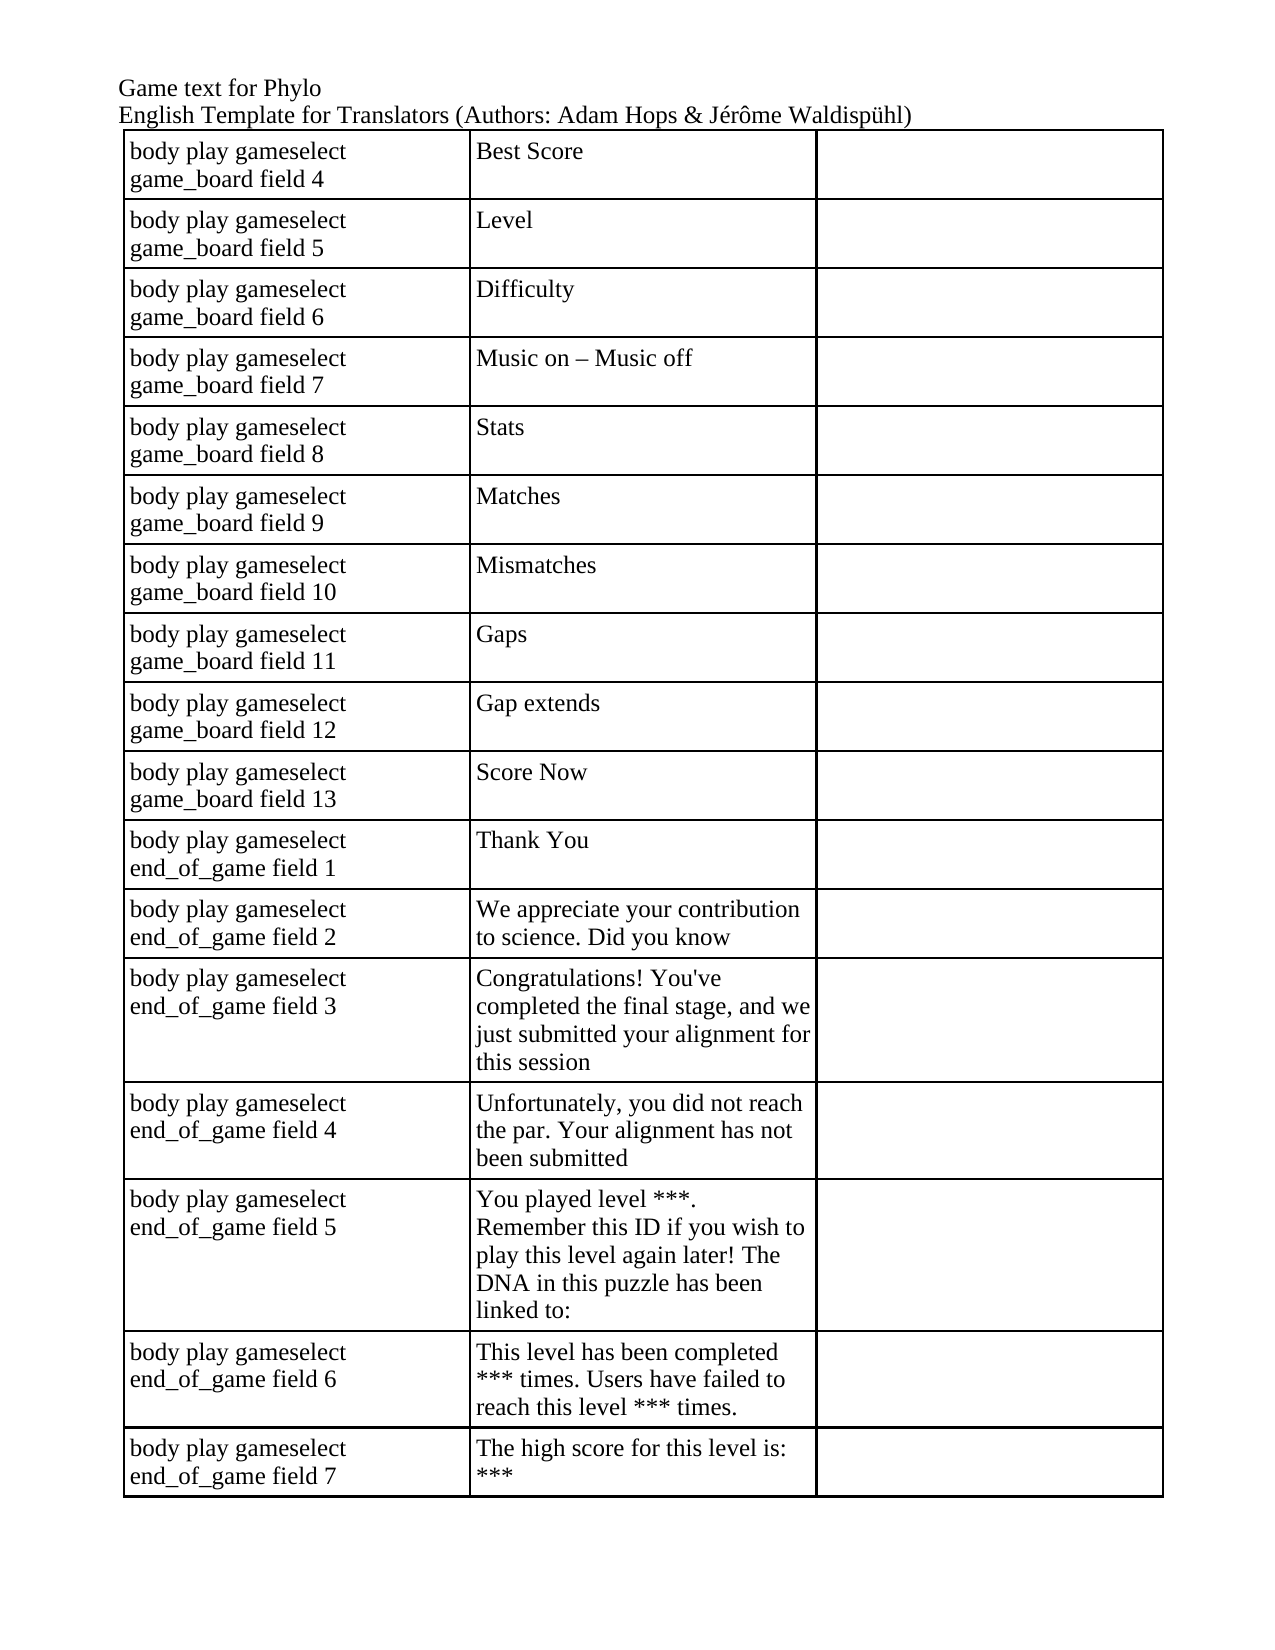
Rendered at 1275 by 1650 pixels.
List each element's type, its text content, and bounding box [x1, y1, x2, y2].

table_cell This level has been completed *** times. Users have failed to reach this level *** times. [471, 1332, 815, 1426]
table_cell Gap extends [471, 683, 815, 750]
table_cell body play gameselect end_of_game field 3 [125, 959, 469, 1081]
table_cell body play gameselect game_board field 6 [125, 269, 469, 336]
table_cell Level [471, 200, 815, 267]
table_cell [818, 959, 1162, 1081]
table_cell body play gameselect game_board field 12 [125, 683, 469, 750]
table_cell [818, 683, 1162, 750]
table_cell [818, 338, 1162, 405]
table_cell body play gameselect end_of_game field 7 [125, 1429, 469, 1495]
table_cell body play gameselect game_board field 13 [125, 752, 469, 819]
table_cell [818, 131, 1162, 198]
table_cell [818, 1429, 1162, 1495]
table_cell Score Now [471, 752, 815, 819]
table_cell [818, 614, 1162, 681]
table_cell Congratulations! You've completed the final stage, and we just submitted your alignment for this session [471, 959, 815, 1081]
table_cell [818, 1180, 1162, 1330]
table_cell Stats [471, 407, 815, 474]
table_cell body play gameselect game_board field 9 [125, 476, 469, 543]
table_cell [818, 407, 1162, 474]
table_cell We appreciate your contribution to science. Did you know [471, 890, 815, 957]
table_cell [818, 476, 1162, 543]
table_cell Best Score [471, 131, 815, 198]
table_cell [818, 200, 1162, 267]
table_cell Mismatches [471, 545, 815, 612]
table_cell body play gameselect game_board field 5 [125, 200, 469, 267]
table_cell Unfortunately, you did not reach the par. Your alignment has not been submitted [471, 1083, 815, 1178]
table_cell body play gameselect end_of_game field 2 [125, 890, 469, 957]
table_cell [818, 1332, 1162, 1426]
table_cell body play gameselect end_of_game field 6 [125, 1332, 469, 1426]
table_cell [818, 545, 1162, 612]
table_cell The high score for this level is: *** [471, 1429, 815, 1495]
table_cell [818, 821, 1162, 888]
table_cell body play gameselect end_of_game field 4 [125, 1083, 469, 1178]
table_cell Difficulty [471, 269, 815, 336]
table_cell [818, 269, 1162, 336]
table_cell body play gameselect end_of_game field 1 [125, 821, 469, 888]
table_cell [818, 890, 1162, 957]
table_cell body play gameselect game_board field 4 [125, 131, 469, 198]
table_cell [818, 752, 1162, 819]
table_cell body play gameselect game_board field 7 [125, 338, 469, 405]
table_cell body play gameselect game_board field 8 [125, 407, 469, 474]
table_cell [818, 1083, 1162, 1178]
table_cell You played level ***. Remember this ID if you wish to play this level again later! The DNA in this puzzle has been linked to: [471, 1180, 815, 1330]
table_cell Matches [471, 476, 815, 543]
table_cell body play gameselect end_of_game field 5 [125, 1180, 469, 1330]
table_cell body play gameselect game_board field 10 [125, 545, 469, 612]
table_cell Thank You [471, 821, 815, 888]
table_cell Music on – Music off [471, 338, 815, 405]
table_cell Gaps [471, 614, 815, 681]
table_cell body play gameselect game_board field 11 [125, 614, 469, 681]
